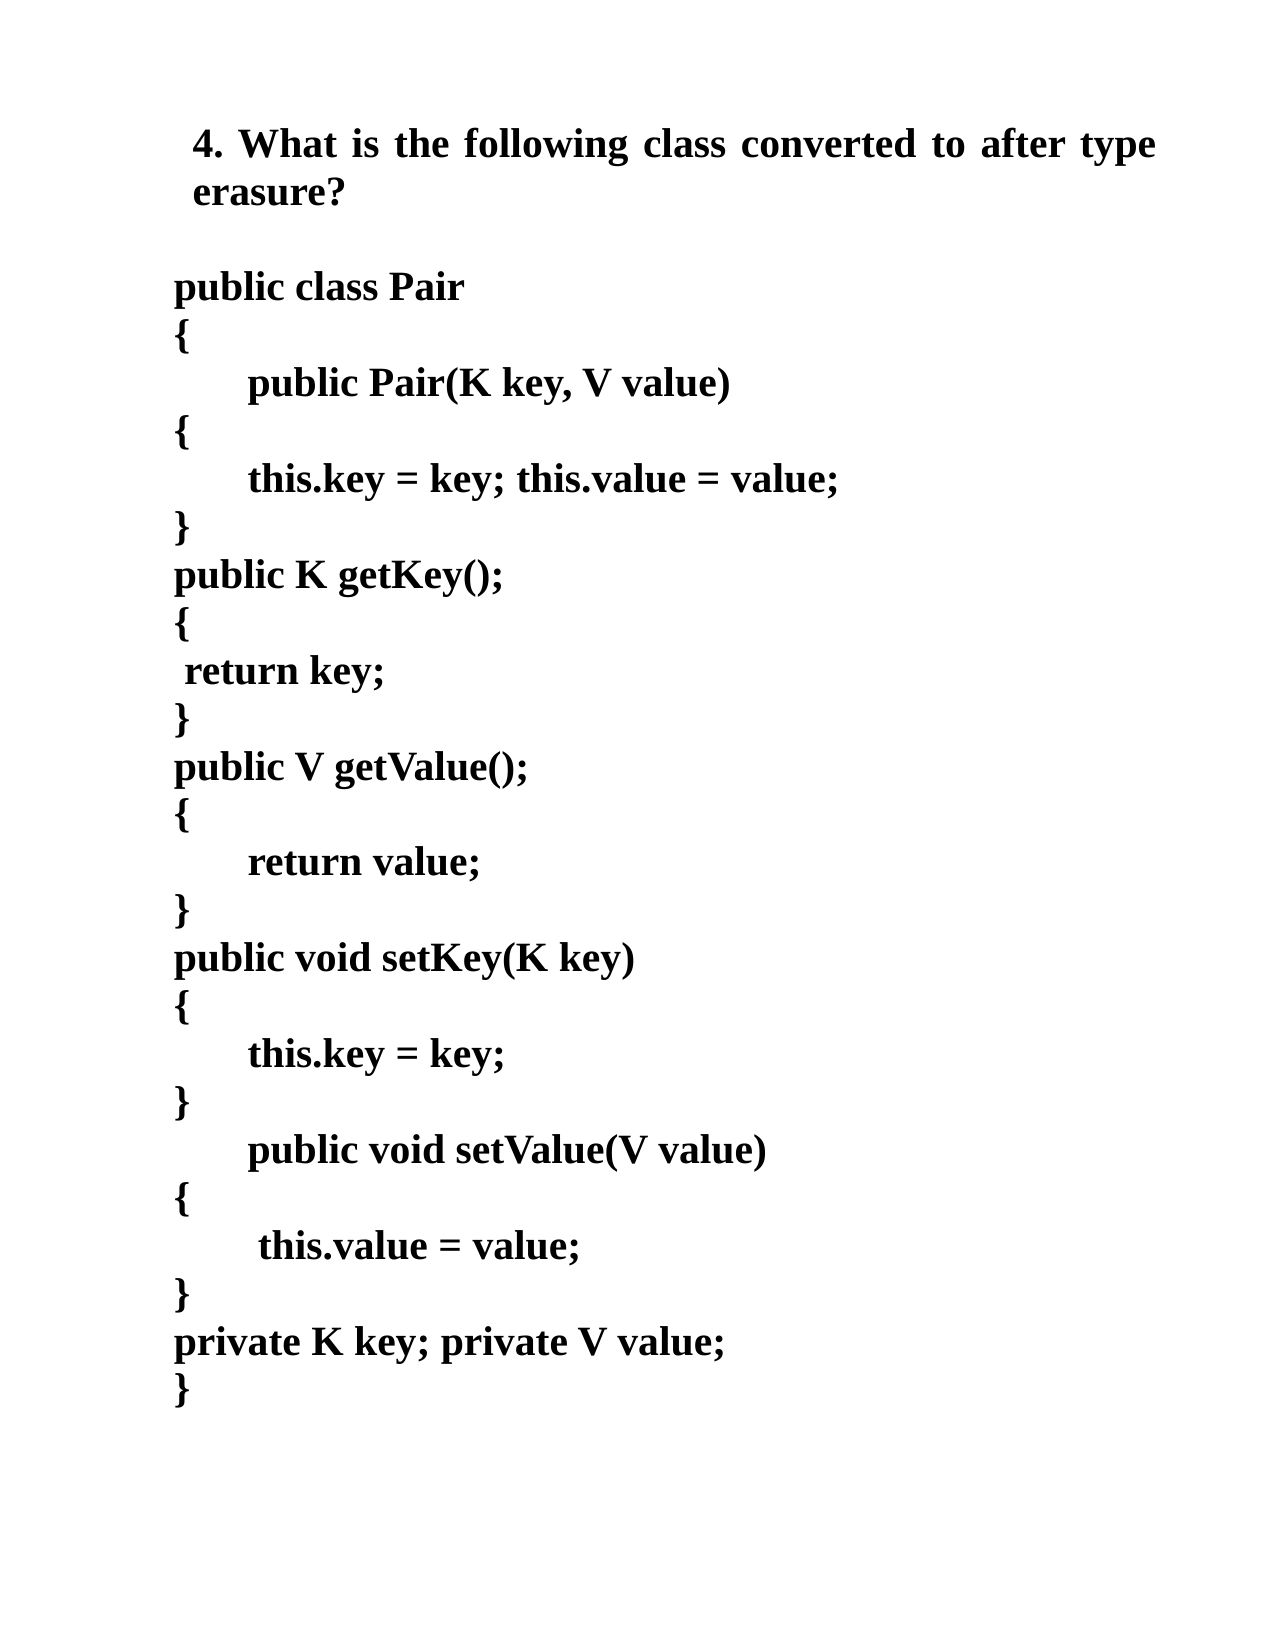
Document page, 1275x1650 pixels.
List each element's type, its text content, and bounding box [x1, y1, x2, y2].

text this.key = key; [173, 1028, 1158, 1076]
text public void setValue(V value) [173, 1124, 1158, 1172]
text public K getKey(); [173, 549, 1158, 597]
text return key; [173, 645, 1158, 693]
text } [173, 693, 1158, 741]
text { [173, 1172, 1158, 1220]
text { [173, 981, 1158, 1028]
text public class Pair [173, 262, 1158, 310]
text } [173, 885, 1158, 933]
text this.key = key; this.value = value; [173, 453, 1158, 501]
text } [173, 1364, 1158, 1412]
text } [173, 501, 1158, 549]
text { [173, 789, 1158, 837]
text { [173, 406, 1158, 453]
text return value; [173, 837, 1158, 885]
text { [173, 310, 1158, 358]
text { [173, 597, 1158, 645]
text this.value = value; [173, 1220, 1158, 1268]
text private K key; private V value; [173, 1316, 1158, 1364]
text public V getValue(); [173, 741, 1158, 789]
text 4. What is the following class converted to after type erasure? [192, 118, 1158, 214]
text public void setKey(K key) [173, 933, 1158, 981]
text } [173, 1076, 1158, 1124]
text public Pair(K key, V value) [173, 358, 1158, 406]
text } [173, 1268, 1158, 1316]
